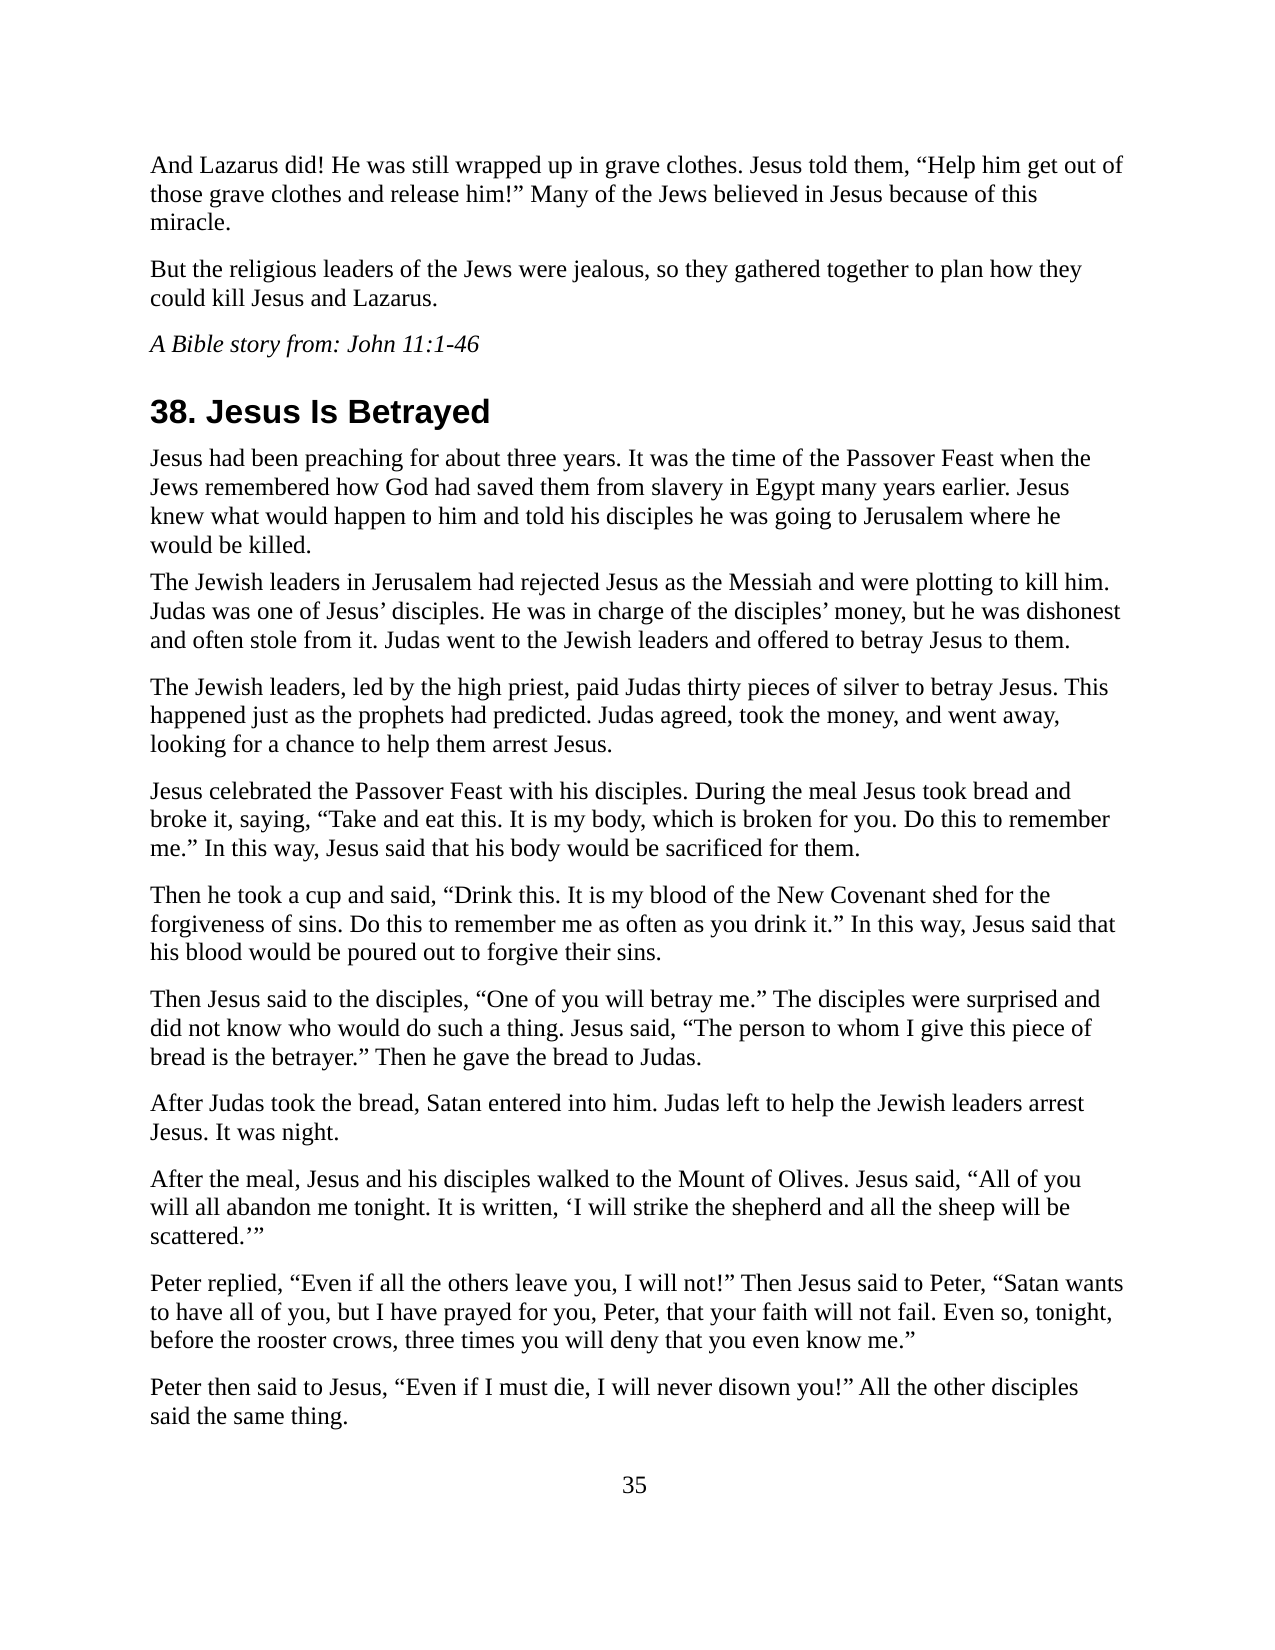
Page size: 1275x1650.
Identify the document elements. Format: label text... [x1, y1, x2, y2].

text The Jewish leaders in Jerusalem had rejected Jesus as the Messiah and were plotting to kill him. Judas was one of Jesus’ disciples. He was in charge of the disciples’ money, but he was dishonest and often stole from it. Judas went to the Jewish leaders and offered to betray Jesus to them. [150, 567, 1125, 654]
text After Judas took the bread, Satan entered into him. Judas left to help the Jewish leaders arrest Jesus. It was night. [150, 1088, 1125, 1146]
text Jesus celebrated the Passover Feast with his disciples. During the meal Jesus took bread and broke it, saying, “Take and eat this. It is my body, which is broken for you. Do this to remember me.” In this way, Jesus said that his body would be sacrificed for them. [150, 776, 1125, 862]
text Peter then said to Jesus, “Even if I must die, I will never disown you!” All the other disciples said the same thing. [150, 1372, 1125, 1429]
text A Bible story from: John 11:1-46 [150, 329, 1125, 358]
text The Jewish leaders, led by the high priest, paid Judas thirty pieces of silver to betray Jesus. This happened just as the prophets had predicted. Judas agreed, took the money, and went away, looking for a chance to help them arrest Jesus. [150, 672, 1125, 758]
text Then Jesus said to the disciples, “One of you will betray me.” The disciples were surprised and did not know who would do such a thing. Jesus said, “The person to whom I give this piece of bread is the betrayer.” Then he gave the bread to Judas. [150, 984, 1125, 1070]
text Then he took a cup and said, “Drink this. It is my blood of the New Covenant shed for the forgiveness of sins. Do this to remember me as often as you drink it.” In this way, Jesus said that his blood would be poured out to forgive their sins. [150, 880, 1125, 966]
text But the religious leaders of the Jews were jealous, so they gathered together to plan how they could kill Jesus and Lazarus. [150, 254, 1125, 312]
subtitle 38. Jesus Is Betrayed [150, 392, 1125, 431]
text Jesus had been preaching for about three years. It was the time of the Passover Feast when the Jews remembered how God had saved them from slavery in Egypt many years earlier. Jesus knew what would happen to him and told his disciples he was going to Jerusalem where he would be killed. [150, 443, 1125, 558]
text Peter replied, “Even if all the others leave you, I will not!” Then Jesus said to Peter, “Satan wants to have all of you, but I have prayed for you, Peter, that your faith will not fail. Even so, tonight, before the rooster crows, three times you will deny that you even know me.” [150, 1268, 1125, 1354]
text After the meal, Jesus and his disciples walked to the Mount of Olives. Jesus said, “All of you will all abandon me tonight. It is written, ‘I will strike the shepherd and all the sheep will be scattered.’” [150, 1164, 1125, 1250]
text And Lazarus did! He was still wrapped up in grave clothes. Jesus told them, “Help him get out of those grave clothes and release him!” Many of the Jews believed in Jesus because of this miracle. [150, 150, 1125, 236]
